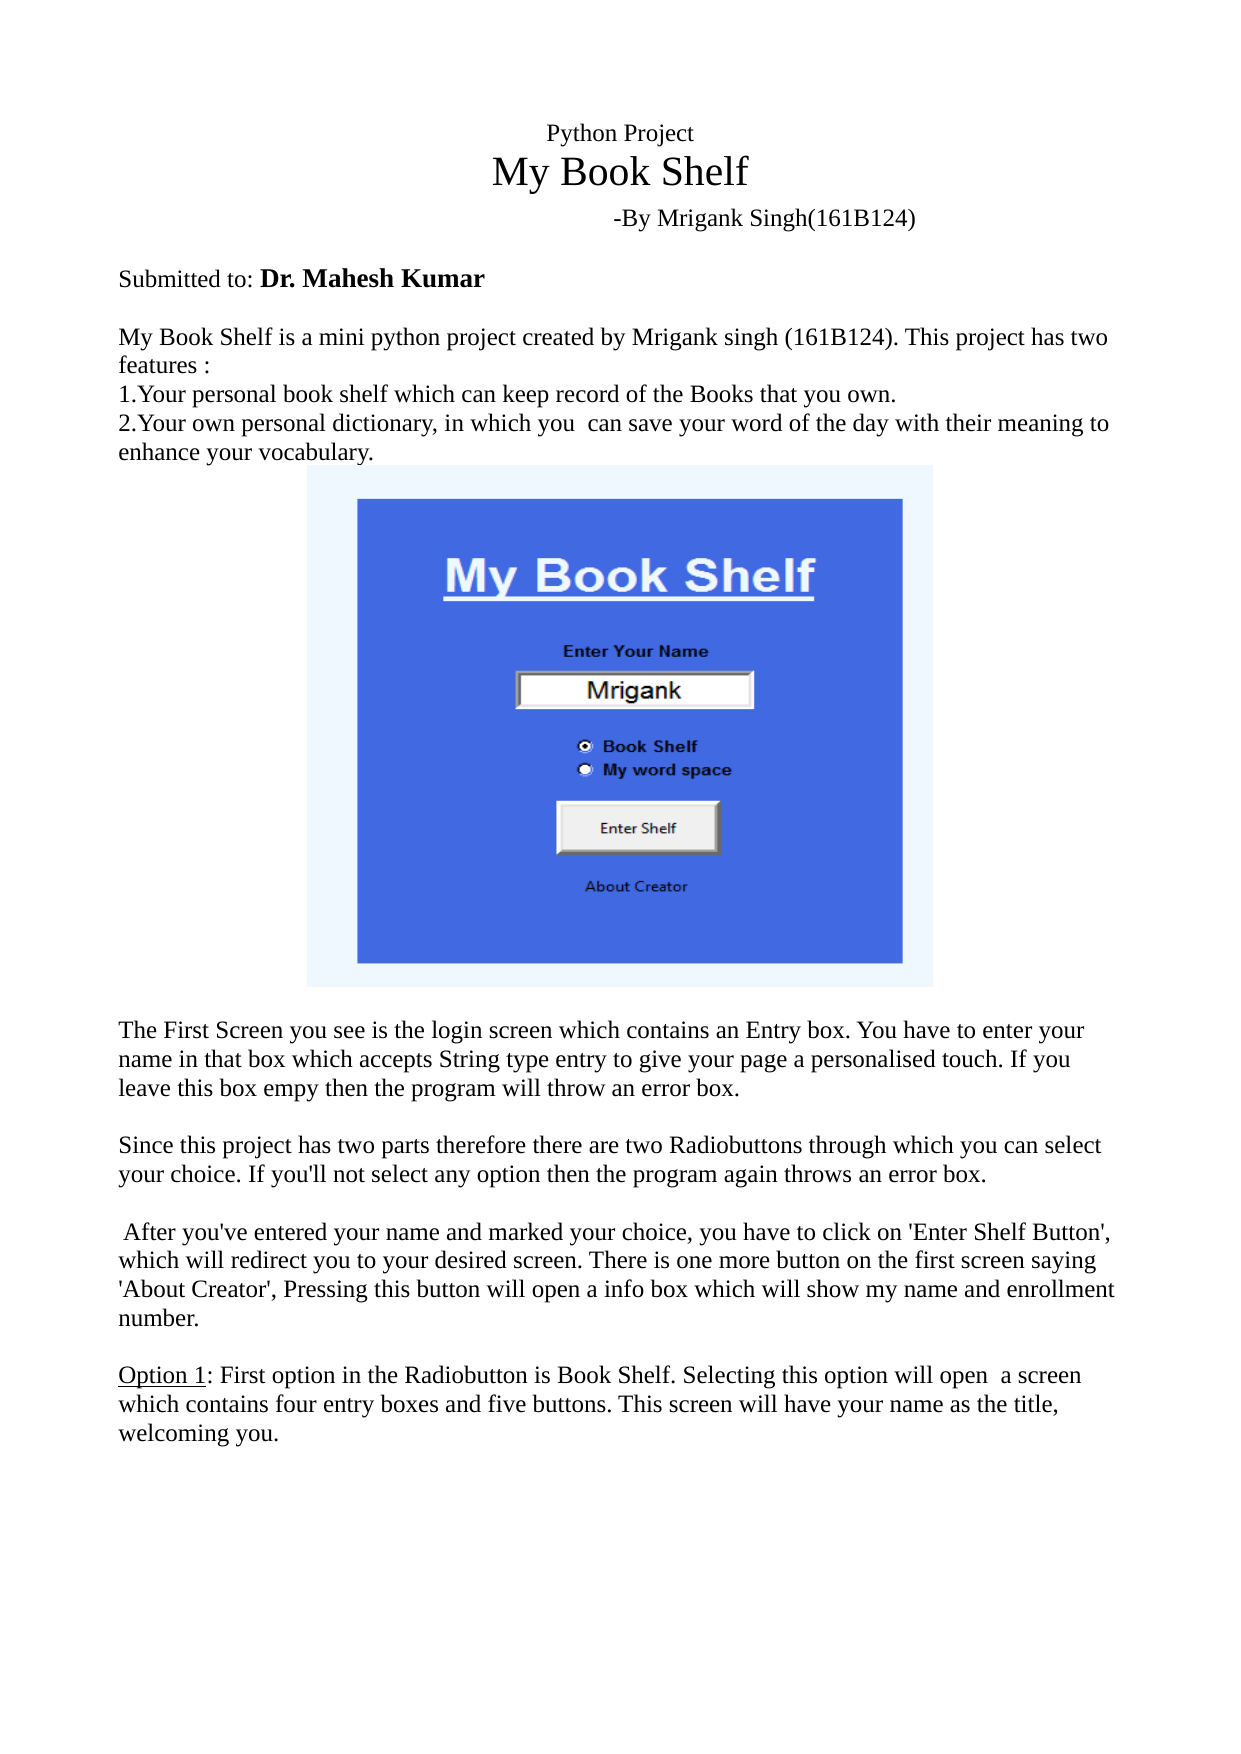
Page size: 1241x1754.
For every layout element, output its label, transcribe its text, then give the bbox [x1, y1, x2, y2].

text Since this project has two parts therefore there are two Radiobuttons through which you can select your choice. If you'll not select any option then the program again throws an error box. [118, 1131, 1122, 1188]
text My Book Shelf [118, 147, 1122, 195]
text -By Mrigank Singh(161B124) [118, 195, 1122, 233]
text Submitted to: Dr. Mahesh Kumar [118, 262, 1122, 293]
text 2.Your own personal dictionary, in which you can save your word of the day with their meaning to enhance your vocabulary. [118, 408, 1122, 466]
text After you've entered your name and marked your choice, you have to click on 'Enter Shelf Button', which will redirect you to your desired screen. There is one more button on the first screen saying 'About Creator', Pressing this button will open a info box which will show my name and enrollment number. [118, 1217, 1122, 1332]
text 1.Your personal book shelf which can keep record of the Books that you own. [118, 379, 1122, 408]
text My Book Shelf is a mini python project created by Mrigank singh (161B124). This project has two features : [118, 322, 1122, 379]
text The First Screen you see is the login screen which contains an Entry box. You have to enter your name in that box which accepts String type entry to give your page a personalised touch. If you leave this box empy then the program will throw an error box. [118, 1016, 1122, 1102]
text Option 1: First option in the Radiobutton is Book Shelf. Selecting this option will open a screen which contains four entry boxes and five buttons. This screen will have your name as the title, welcoming you. [118, 1361, 1122, 1447]
text Python Project [118, 118, 1122, 147]
